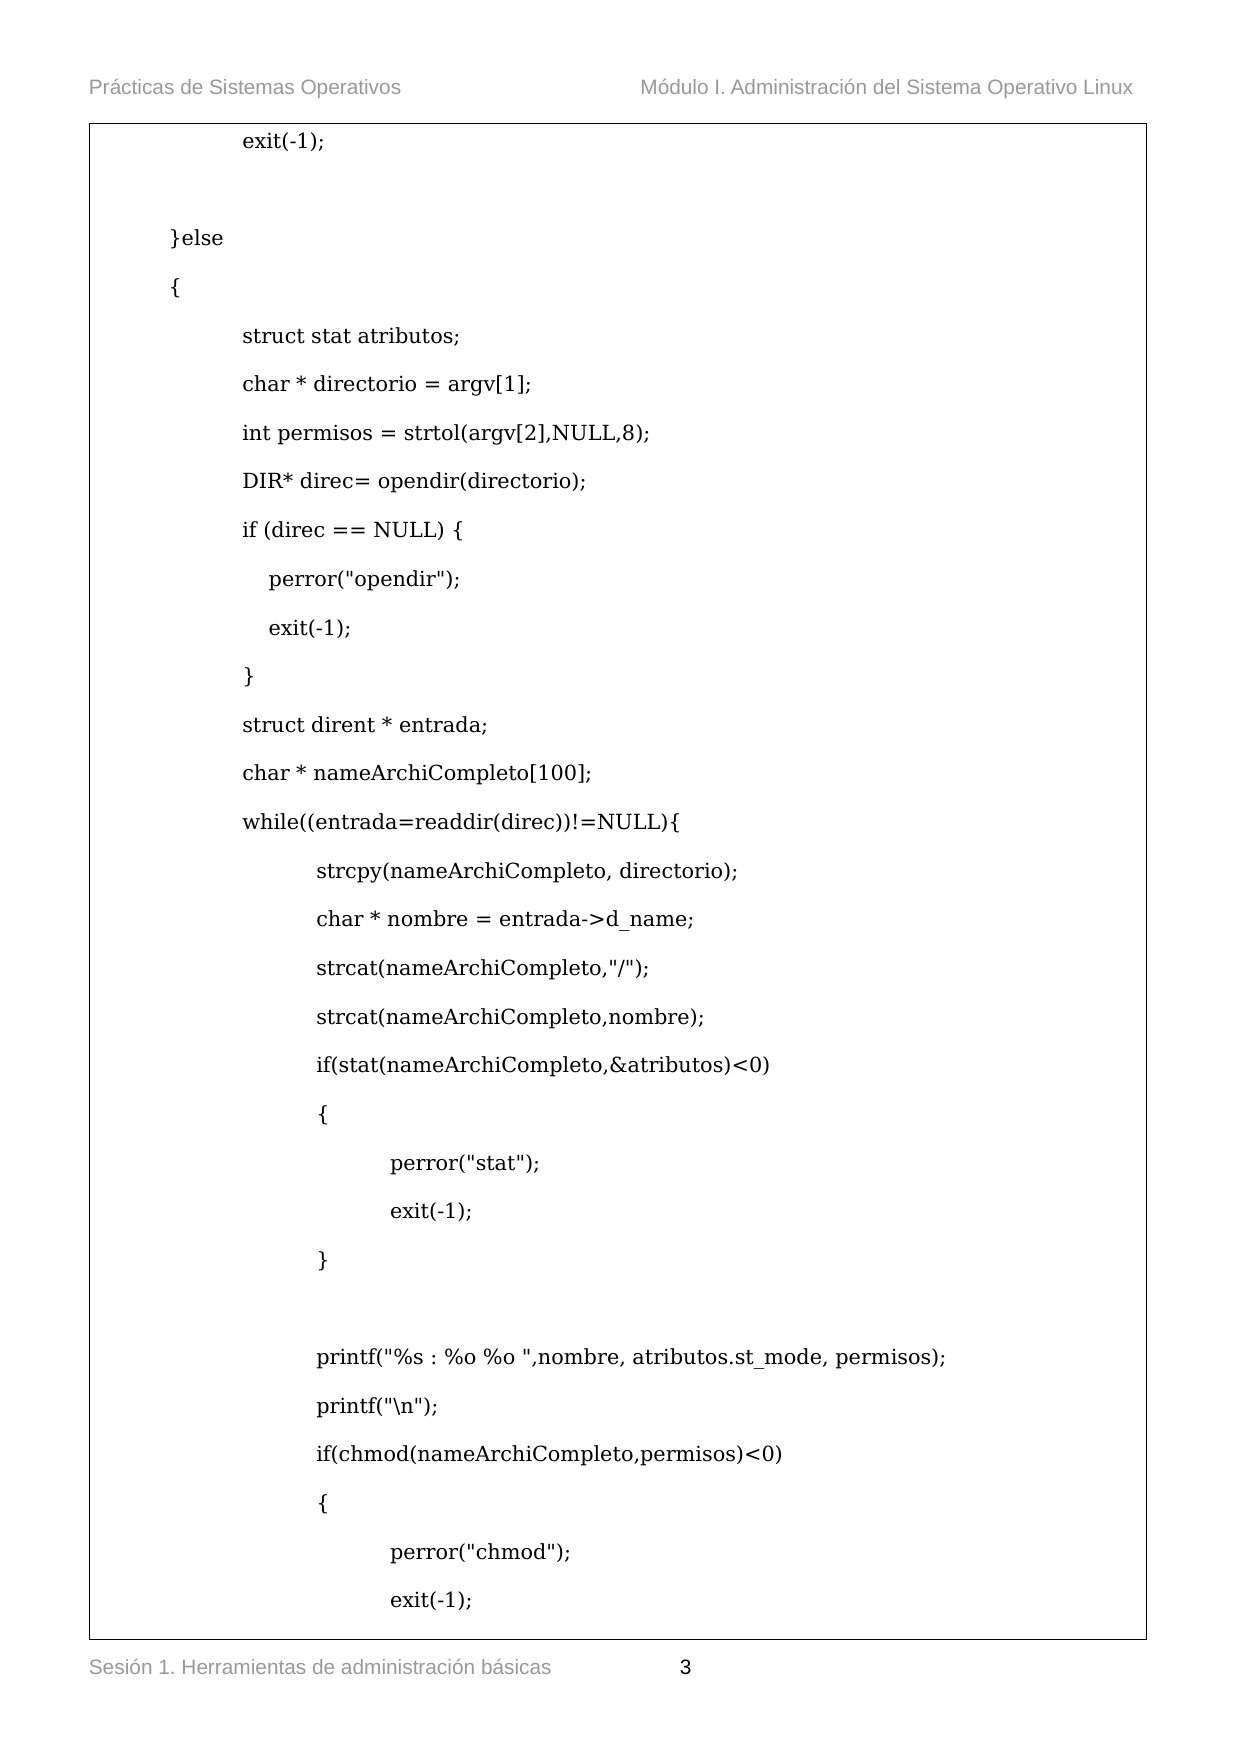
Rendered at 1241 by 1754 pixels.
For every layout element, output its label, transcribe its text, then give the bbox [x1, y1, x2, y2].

table_header exit(-1); }else { struct stat atributos; char * directorio = argv[1]; int permisos = strtol(argv[2],NULL,8); DIR* direc= opendir(directorio); if (direc == NULL) { perror("opendir"); exit(-1); } struct dirent * entrada; char * nameArchiCompleto[100]; while((entrada=readdir(direc))!=NULL){ strcpy(nameArchiCompleto, directorio); char * nombre = entrada->d_name; strcat(nameArchiCompleto,"/"); strcat(nameArchiCompleto,nombre); if(stat(nameArchiCompleto,&atributos)<0) { perror("stat"); exit(-1); } printf("%s : %o %o ",nombre, atributos.st_mode, permisos); printf("\n"); if(chmod(nameArchiCompleto,permisos)<0) { perror("chmod"); exit(-1); [90, 124, 1146, 1639]
